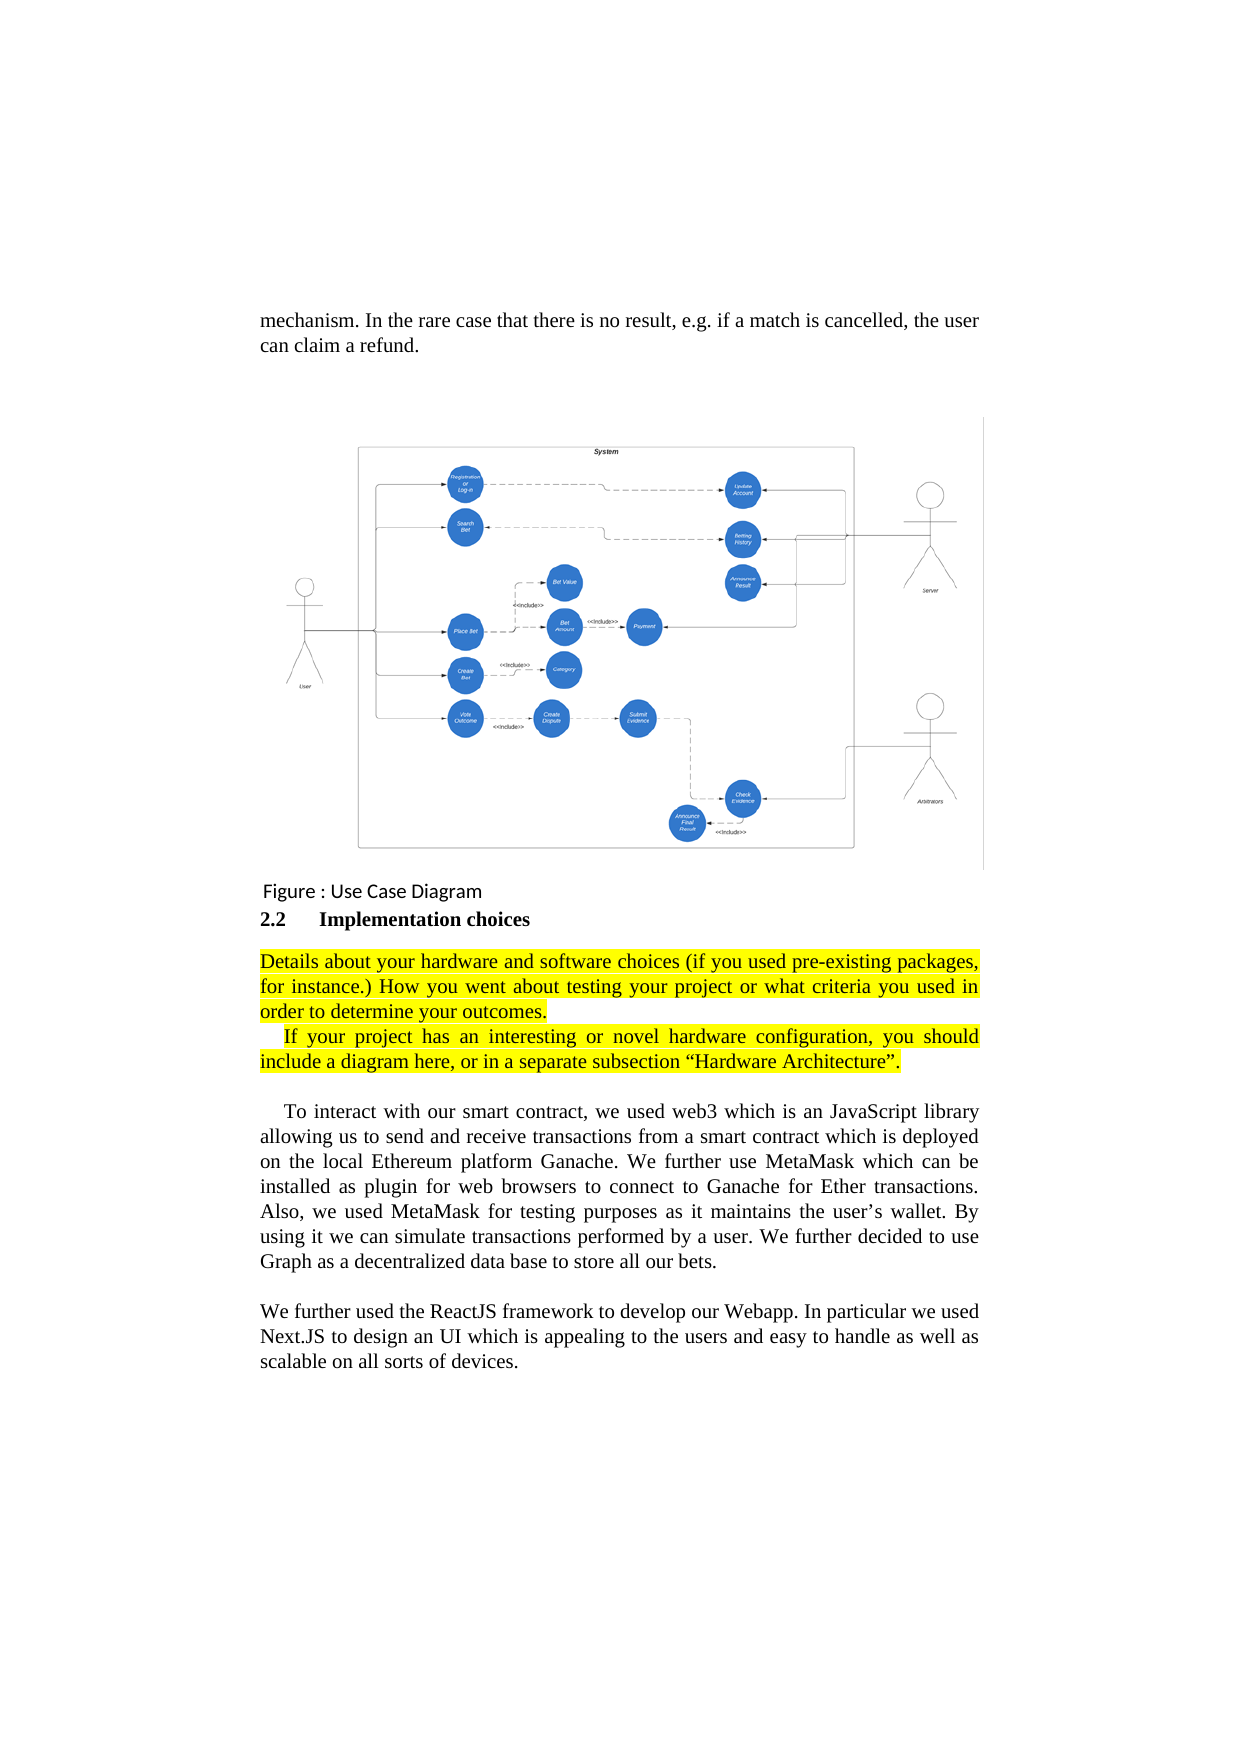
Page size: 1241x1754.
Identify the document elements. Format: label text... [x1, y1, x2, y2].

text mechanism. In the rare case that there is no result, e.g. if a match is cancelled, the user can claim a refund. [260, 307, 980, 357]
subtitle Implementation choices [260, 444, 980, 931]
picture [263, 417, 984, 870]
text Details about your hardware and software choices (if you used pre-existing packages, for instance.) How you went about testing your project or what criteria you used in order to determine your outcomes. [260, 948, 980, 1023]
text To interact with our smart contract, we used web3 which is an JavaScript library allowing us to send and receive transactions from a smart contract which is deployed on the local Ethereum platform Ganache. We further use MetaMask which can be installed as plugin for web browsers to connect to Ganache for Ether transactions. Also, we used MetaMask for testing purposes as it maintains the user’s wallet. By using it we can simulate transactions performed by a user. We further decided to use Graph as a decentralized data base to store all our bets. [260, 1098, 980, 1273]
text If your project has an interesting or novel hardware configuration, you should include a diagram here, or in a separate subsection “Hardware Architecture”. [260, 1023, 980, 1073]
text We further used the ReactJS framework to develop our Webapp. In particular we used Next.JS to design an UI which is appealing to the users and easy to handle as well as scalable on all sorts of devices. [260, 1298, 980, 1373]
